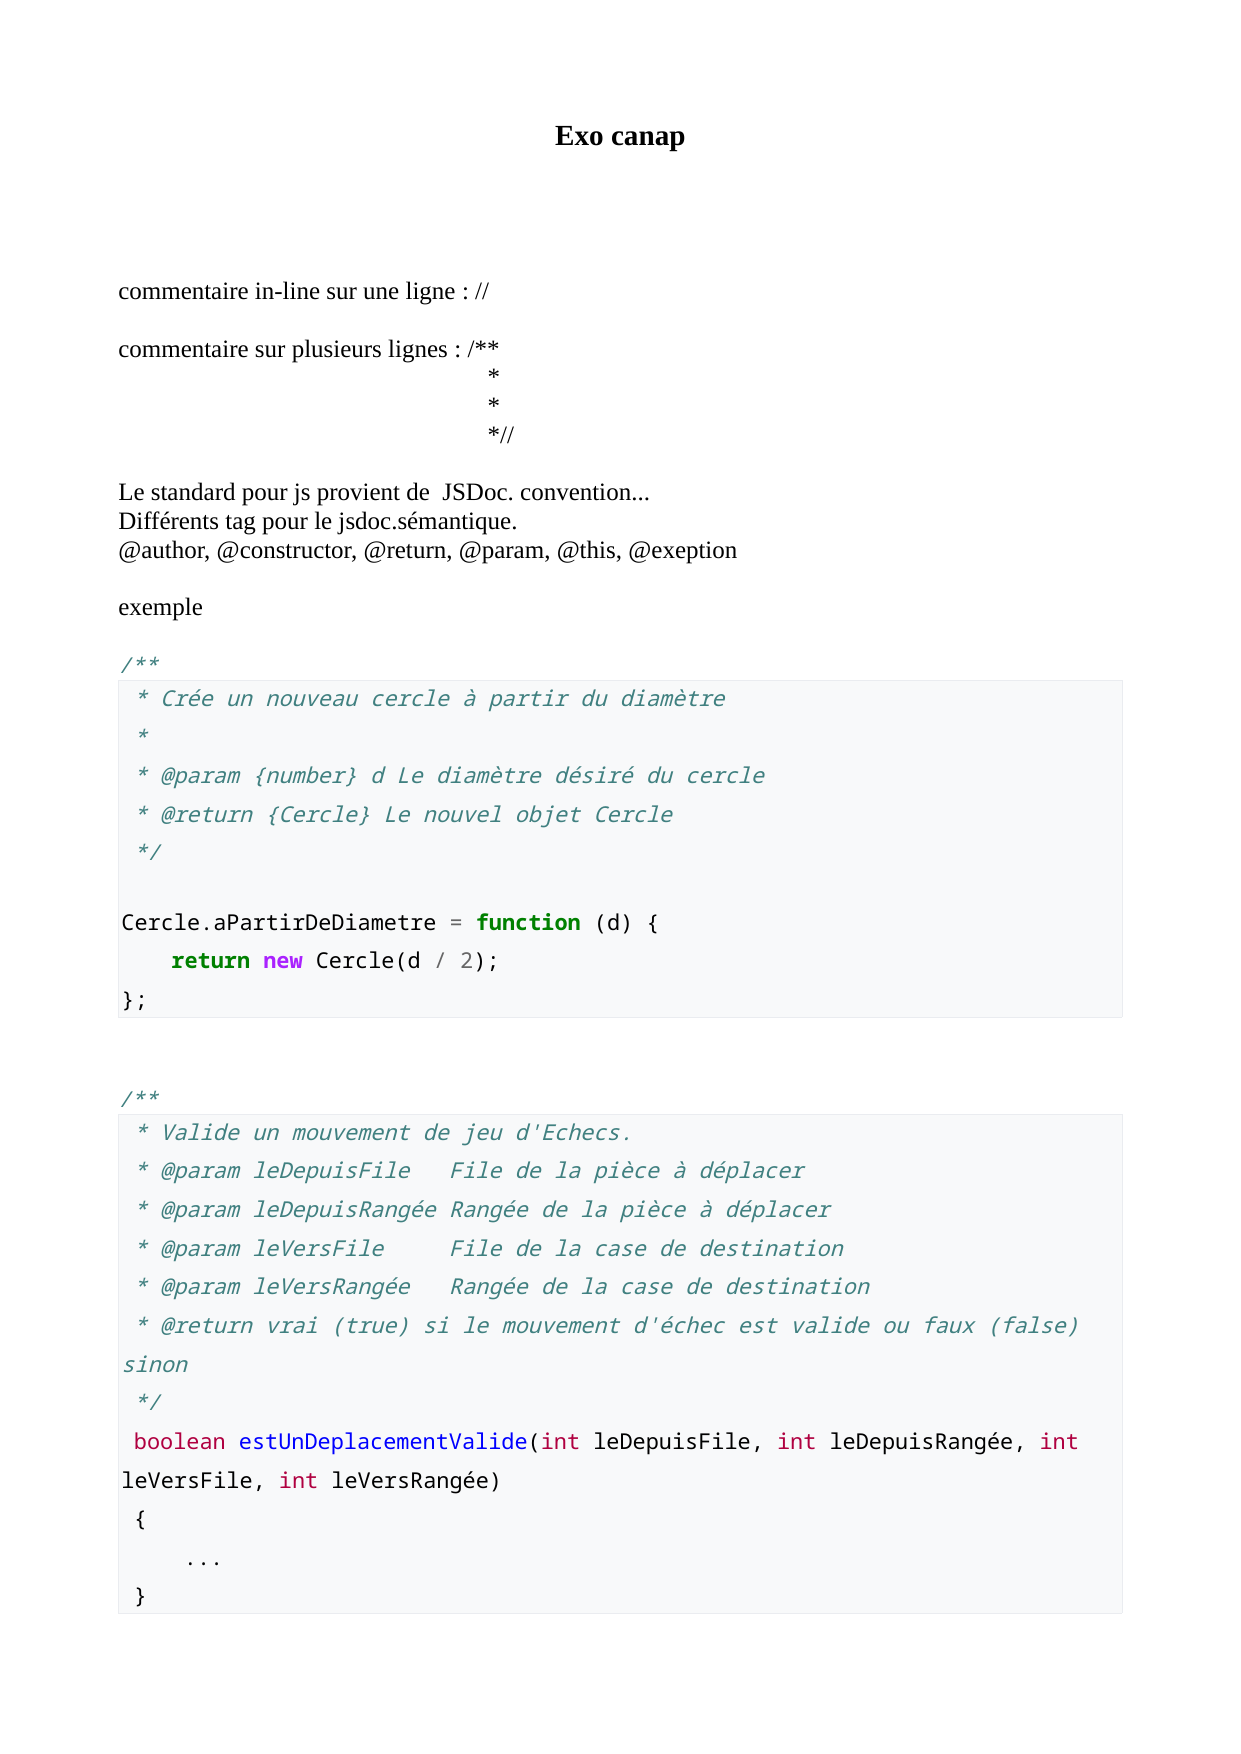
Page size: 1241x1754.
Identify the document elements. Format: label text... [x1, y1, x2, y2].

text /** [118, 650, 1122, 680]
text *// [118, 420, 1122, 449]
text Exo canap [118, 118, 1122, 152]
text return new Cercle(d / 2); [119, 942, 1122, 975]
text * @return {Cercle} Le nouvel objet Cercle [119, 796, 1122, 828]
text } [119, 1577, 1122, 1613]
text * @return vrai (true) si le mouvement d'échec est valide ou faux (false) sinon [119, 1307, 1122, 1378]
text * [119, 718, 1122, 751]
text Différents tag pour le jsdoc.sémantique. [118, 506, 1122, 535]
text }; [119, 981, 1122, 1017]
text * @param leVersRangée Rangée de la case de destination [119, 1268, 1122, 1301]
text { [119, 1500, 1122, 1533]
text commentaire in-line sur une ligne : // [118, 276, 1122, 305]
text boolean estUnDeplacementValide(int leDepuisFile, int leDepuisRangée, int leVersFile, int leVersRangée) [119, 1423, 1122, 1494]
text * Valide un mouvement de jeu d'Echecs. [119, 1115, 1122, 1147]
text */ [119, 834, 1122, 867]
text * [118, 391, 1122, 420]
text * @param leDepuisFile File de la pièce à déplacer [119, 1152, 1122, 1185]
text * @param {number} d Le diamètre désiré du cercle [119, 757, 1122, 790]
text Le standard pour js provient de JSDoc. convention... [118, 477, 1122, 506]
text ... [119, 1539, 1122, 1572]
text */ [119, 1384, 1122, 1417]
text * Crée un nouveau cercle à partir du diamètre [119, 681, 1122, 713]
text * @param leVersFile File de la case de destination [119, 1230, 1122, 1262]
text * [118, 362, 1122, 391]
text exemple [118, 592, 1122, 621]
text commentaire sur plusieurs lignes : /** [118, 334, 1122, 362]
text @author, @constructor, @return, @param, @this, @exeption [118, 535, 1122, 564]
text /** [118, 1084, 1122, 1114]
text Cercle.aPartirDeDiametre = function (d) { [119, 904, 1122, 937]
text * @param leDepuisRangée Rangée de la pièce à déplacer [119, 1191, 1122, 1224]
